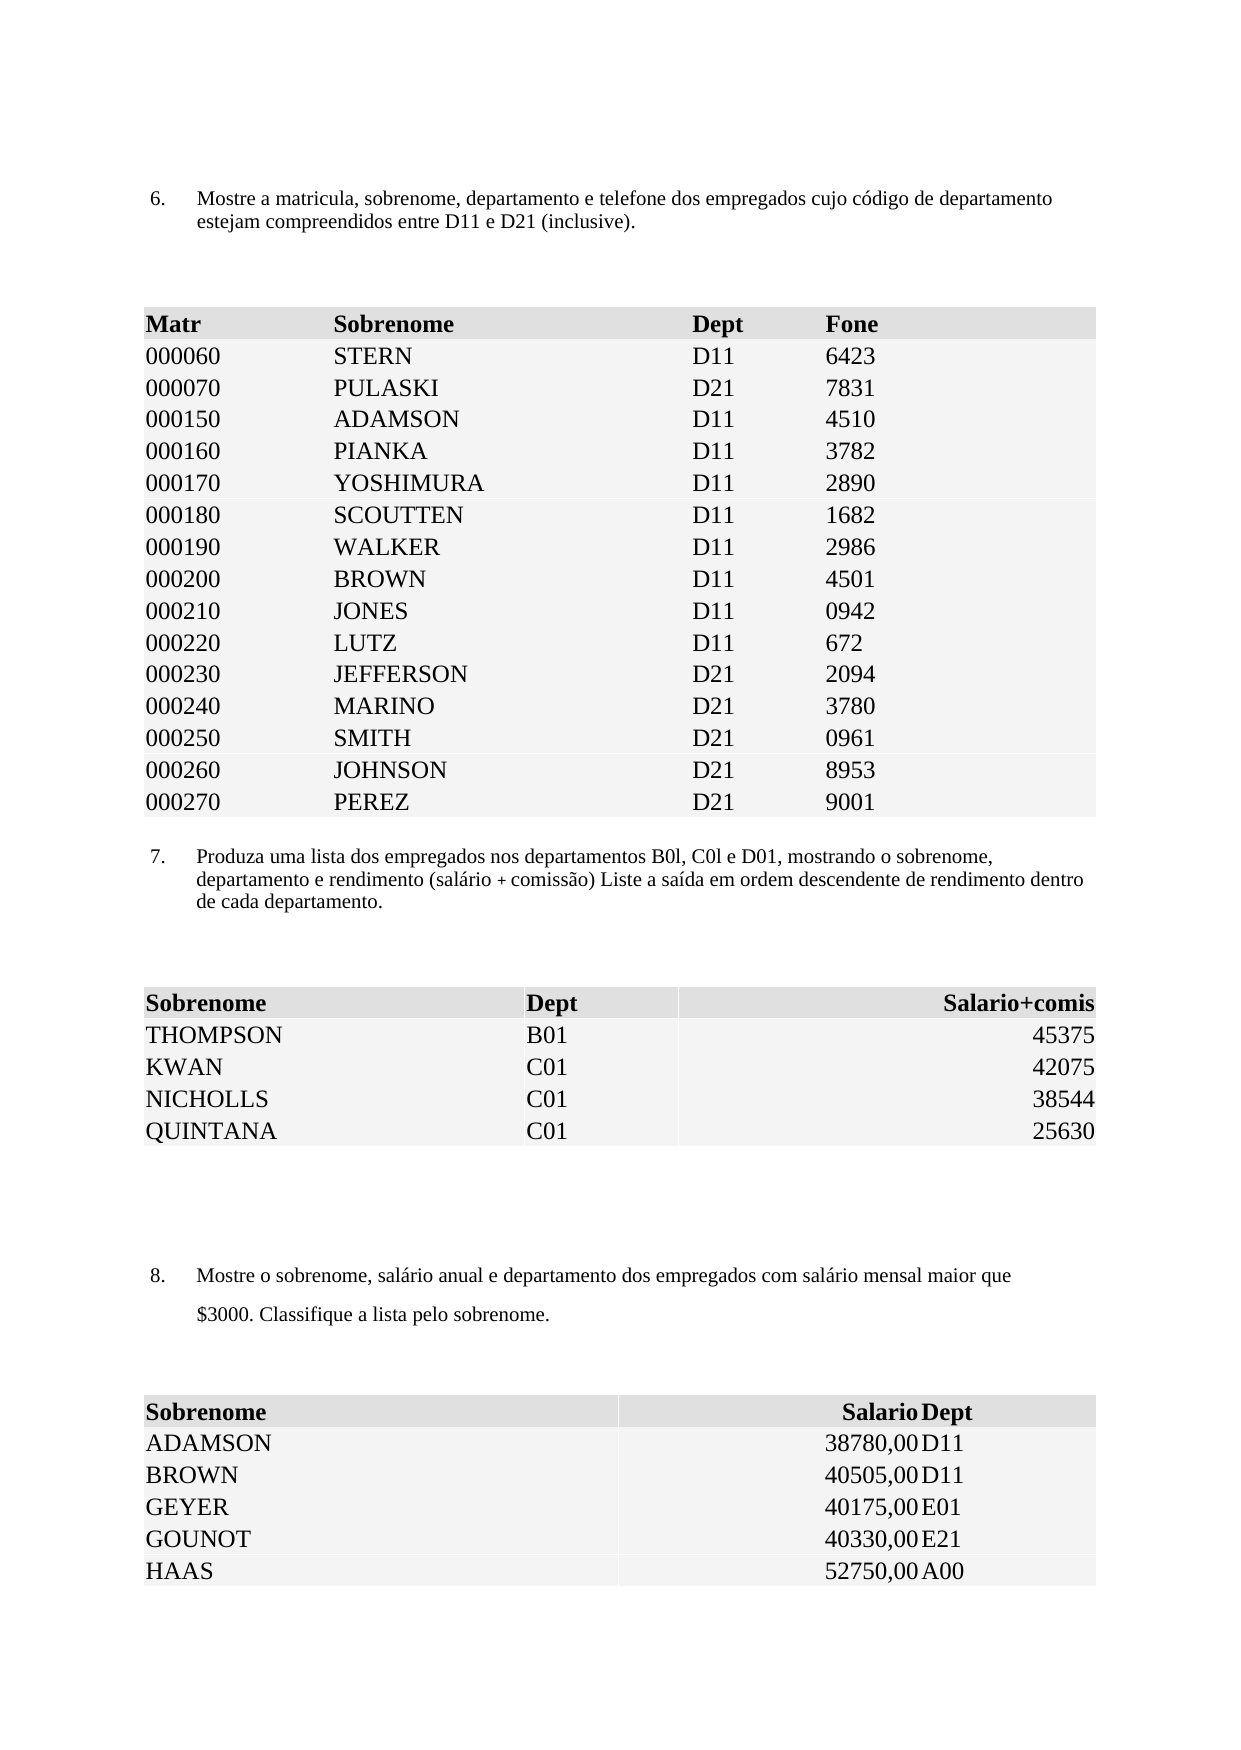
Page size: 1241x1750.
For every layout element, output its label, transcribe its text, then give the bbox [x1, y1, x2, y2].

text $3000. Classifique a lista pelo sobrenome. [150, 1287, 1089, 1330]
table_cell D21 [691, 722, 824, 753]
table_cell BROWN [332, 562, 691, 594]
table_cell 4501 [824, 562, 1096, 594]
table_cell GEYER [144, 1491, 618, 1523]
table_cell C01 [525, 1082, 678, 1114]
table_cell 000210 [144, 594, 332, 626]
text 6. Mostre a matricula, sobrenome, departamento e telefone dos empregados cujo código de departamento estejam compreendidos entre D11 e D21 (inclusive). [150, 187, 1089, 233]
table_header Sobrenome [332, 307, 691, 339]
table_cell 7831 [824, 371, 1096, 403]
table_cell D21 [691, 371, 824, 403]
table_cell ADAMSON [144, 1427, 618, 1459]
table_cell 2986 [824, 530, 1096, 562]
table_cell 40505,00 [619, 1459, 920, 1491]
table_cell 8953 [824, 754, 1096, 785]
table_cell 6423 [824, 339, 1096, 371]
table_cell PULASKI [332, 371, 691, 403]
table_cell 38544 [679, 1082, 1096, 1114]
table_cell A00 [920, 1555, 1096, 1586]
table_header Sobrenome [144, 1395, 618, 1427]
table_header Dept [691, 307, 824, 339]
table_header Salario [619, 1395, 920, 1427]
table_header Dept [525, 987, 678, 1018]
table_cell JOHNSON [332, 754, 691, 785]
table_cell 000200 [144, 562, 332, 594]
table_cell 000150 [144, 403, 332, 435]
table_cell 3782 [824, 435, 1096, 467]
table_cell 000060 [144, 339, 332, 371]
table_cell 52750,00 [619, 1555, 920, 1586]
table_cell PIANKA [332, 435, 691, 467]
table_cell D11 [691, 339, 824, 371]
table_cell D11 [691, 562, 824, 594]
table_cell 000160 [144, 435, 332, 467]
table_cell WALKER [332, 530, 691, 562]
table_header Matr [144, 307, 332, 339]
table_cell 42075 [679, 1050, 1096, 1082]
table_cell D11 [691, 435, 824, 467]
table_cell 000180 [144, 499, 332, 530]
table_cell YOSHIMURA [332, 467, 691, 498]
table_cell D11 [691, 499, 824, 530]
table_cell 38780,00 [619, 1427, 920, 1459]
table_cell 0961 [824, 722, 1096, 753]
table_cell 000270 [144, 785, 332, 817]
table_cell C01 [525, 1050, 678, 1082]
table_cell E21 [920, 1523, 1096, 1554]
table_cell 000220 [144, 626, 332, 658]
table_cell NICHOLLS [144, 1082, 524, 1114]
table_cell 000190 [144, 530, 332, 562]
table_cell D11 [691, 403, 824, 435]
table_cell D21 [691, 658, 824, 690]
table_cell PEREZ [332, 785, 691, 817]
table_cell LUTZ [332, 626, 691, 658]
table_cell JONES [332, 594, 691, 626]
table_cell THOMPSON [144, 1019, 524, 1050]
table_cell 000260 [144, 754, 332, 785]
table_cell D11 [691, 467, 824, 498]
table_cell QUINTANA [144, 1114, 524, 1146]
table_cell D11 [691, 626, 824, 658]
table_cell KWAN [144, 1050, 524, 1082]
table_header Dept [920, 1395, 1096, 1427]
table_cell ADAMSON [332, 403, 691, 435]
table_cell D21 [691, 785, 824, 817]
table_cell 000240 [144, 690, 332, 722]
table_cell B01 [525, 1019, 678, 1050]
table_cell D11 [920, 1427, 1096, 1459]
table_cell MARINO [332, 690, 691, 722]
table_cell D21 [691, 690, 824, 722]
text 7. Produza uma lista dos empregados nos departamentos B0l, C0l e D01, mostrando o sobrenome, departamento e rendimento (salário + comissão) Liste a saída em ordem descendente de rendimento dentro de cada departamento. [150, 846, 1089, 913]
table_cell 672 [824, 626, 1096, 658]
table_cell 2094 [824, 658, 1096, 690]
text 8. Mostre o sobrenome, salário anual e departamento dos empregados com salário mensal maior que [150, 1264, 1089, 1287]
table_cell D21 [691, 754, 824, 785]
table_cell SMITH [332, 722, 691, 753]
table_header Salario+comis [679, 987, 1096, 1018]
table_cell GOUNOT [144, 1523, 618, 1554]
table_cell 000250 [144, 722, 332, 753]
table_cell STERN [332, 339, 691, 371]
table_header Fone [824, 307, 1096, 339]
table_cell 000230 [144, 658, 332, 690]
table_cell 45375 [679, 1019, 1096, 1050]
table_cell 25630 [679, 1114, 1096, 1146]
table_cell C01 [525, 1114, 678, 1146]
table_cell 40175,00 [619, 1491, 920, 1523]
table_cell 000170 [144, 467, 332, 498]
table_cell 000070 [144, 371, 332, 403]
table_cell 2890 [824, 467, 1096, 498]
table_cell BROWN [144, 1459, 618, 1491]
table_cell E01 [920, 1491, 1096, 1523]
table_cell SCOUTTEN [332, 499, 691, 530]
table_cell 3780 [824, 690, 1096, 722]
table_cell 1682 [824, 499, 1096, 530]
table_cell D11 [920, 1459, 1096, 1491]
table_cell D11 [691, 530, 824, 562]
table_cell D11 [691, 594, 824, 626]
table_cell JEFFERSON [332, 658, 691, 690]
table_cell 0942 [824, 594, 1096, 626]
table_cell 4510 [824, 403, 1096, 435]
table_cell 40330,00 [619, 1523, 920, 1554]
table_cell 9001 [824, 785, 1096, 817]
table_header Sobrenome [144, 987, 524, 1018]
table_cell HAAS [144, 1555, 618, 1586]
